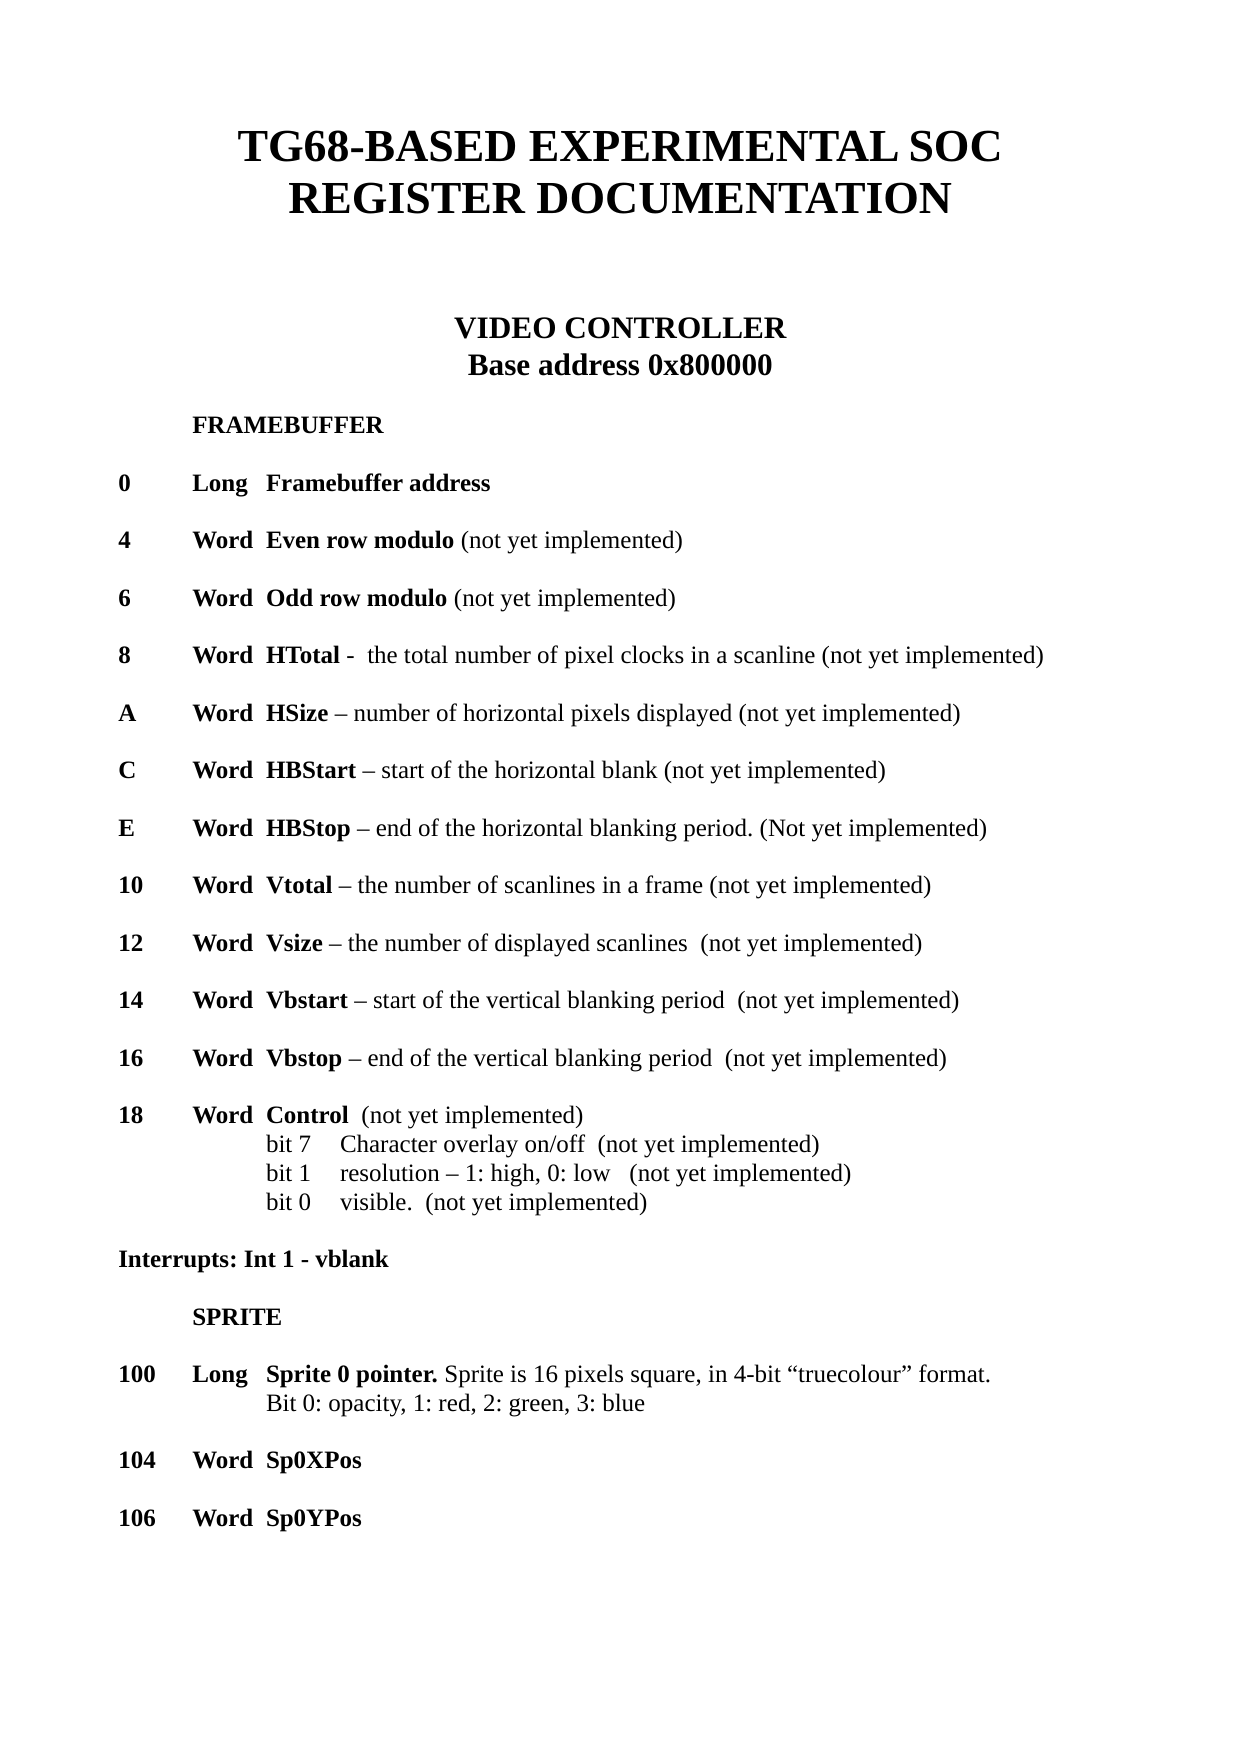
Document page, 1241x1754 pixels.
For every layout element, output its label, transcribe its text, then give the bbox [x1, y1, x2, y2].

text 106 Word Sp0YPos [118, 1503, 1122, 1532]
text FRAMEBUFFER [118, 410, 1122, 439]
text 6 Word Odd row modulo (not yet implemented) [118, 583, 1122, 612]
text Base address 0x800000 [118, 346, 1122, 382]
text 4 Word Even row modulo (not yet implemented) [118, 525, 1122, 554]
text VIDEO CONTROLLER [118, 310, 1122, 346]
text 14 Word Vbstart – start of the vertical blanking period (not yet implemented) [118, 985, 1122, 1014]
text 12 Word Vsize – the number of displayed scanlines (not yet implemented) [118, 928, 1122, 957]
text A Word HSize – number of horizontal pixels displayed (not yet implemented) [118, 698, 1122, 727]
text TG68-BASED EXPERIMENTAL SOC [118, 118, 1122, 171]
text Bit 0: opacity, 1: red, 2: green, 3: blue [118, 1388, 1122, 1417]
text bit 1 resolution – 1: high, 0: low (not yet implemented) [118, 1158, 1122, 1187]
text 100 Long Sprite 0 pointer. Sprite is 16 pixels square, in 4-bit “truecolour” format. [118, 1359, 1122, 1388]
text SPRITE [118, 1302, 1122, 1330]
text 16 Word Vbstop – end of the vertical blanking period (not yet implemented) [118, 1043, 1122, 1072]
text 104 Word Sp0XPos [118, 1445, 1122, 1474]
text bit 0 visible. (not yet implemented) [118, 1187, 1122, 1215]
text REGISTER DOCUMENTATION [118, 171, 1122, 223]
text bit 7 Character overlay on/off (not yet implemented) [118, 1129, 1122, 1158]
text 18 Word Control (not yet implemented) [118, 1100, 1122, 1129]
text 0 Long Framebuffer address [118, 468, 1122, 497]
text E Word HBStop – end of the horizontal blanking period. (Not yet implemented) [118, 813, 1122, 842]
text 8 Word HTotal - the total number of pixel clocks in a scanline (not yet implemented) [118, 640, 1122, 669]
text C Word HBStart – start of the horizontal blank (not yet implemented) [118, 755, 1122, 784]
text 10 Word Vtotal – the number of scanlines in a frame (not yet implemented) [118, 870, 1122, 899]
text Interrupts: Int 1 - vblank [118, 1244, 1122, 1273]
